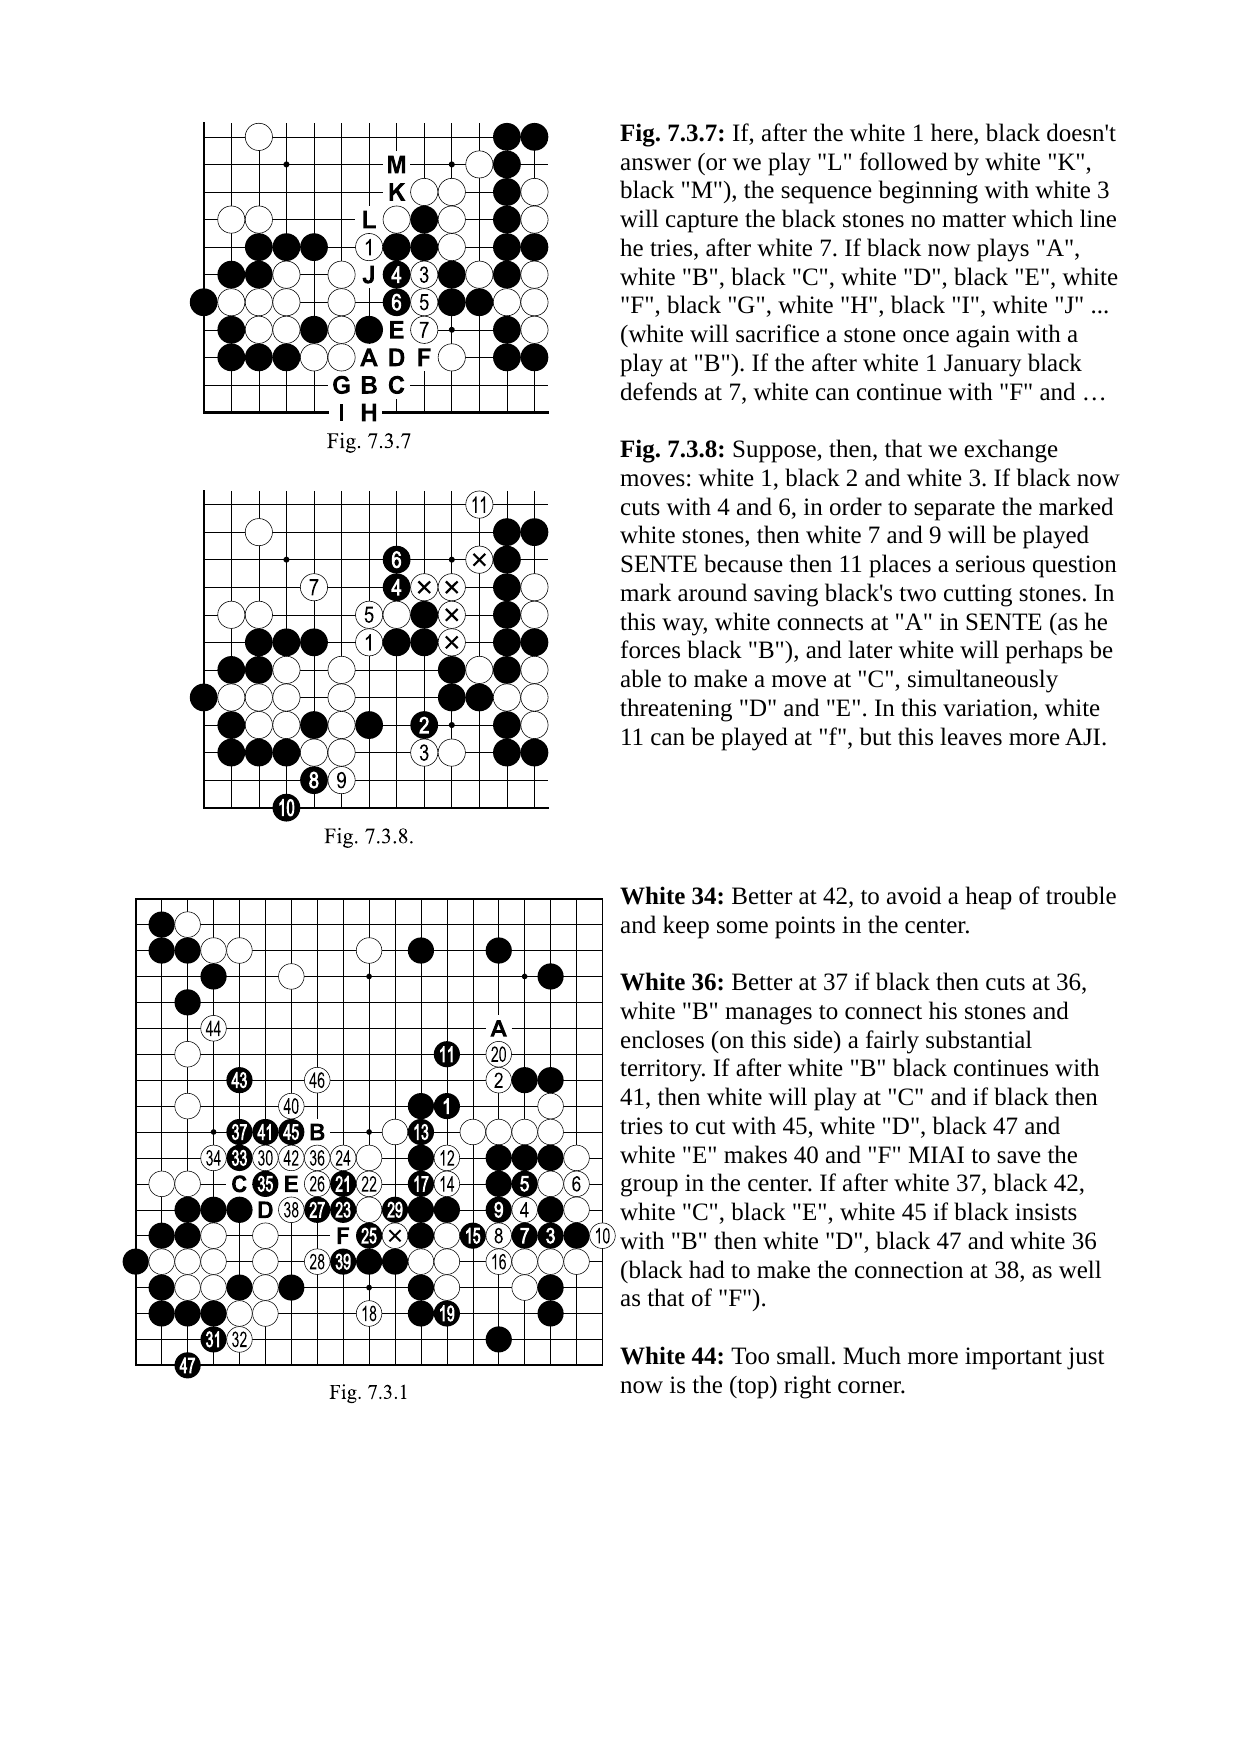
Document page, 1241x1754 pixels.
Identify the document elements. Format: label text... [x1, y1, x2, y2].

table_cell [118, 486, 620, 881]
table_cell [118, 881, 620, 1436]
table_header [118, 118, 620, 486]
table_header Fig. 7.3.7: If, after the white 1 here, black doesn't answer (or we play "L" followed by white "K", black "M"), the sequence beginning with white 3 will capture the black stones no matter which line he tries, after white 7. If black now plays "A", white "B", black "C", white "D", black "E", white "F", black "G", white "H", black "I", white "J" ... (white will sacrifice a stone once again with a play at "B"). If the after white 1 January black defends at 7, white can continue with "F" and … Fig. 7.3.8: Suppose, then, that we exchange moves: white 1, black 2 and white 3. If black now cuts with 4 and 6, in order to separate the marked white stones, then white 7 and 9 will be played SENTE because then 11 places a serious question mark around saving black's two cutting stones. In this way, white connects at "A" in SENTE (as he forces black "B"), and later white will perhaps be able to make a move at "C", simultaneously threatening "D" and "E". In this variation, white 11 can be played at "f", but this leaves more AJI. [620, 118, 1122, 881]
table_cell White 34: Better at 42, to avoid a heap of trouble and keep some points in the center. White 36: Better at 37 if black then cuts at 36, white "B" manages to connect his stones and encloses (on this side) a fairly substantial territory. If after white "B" black continues with 41, then white will play at "C" and if black then tries to cut with 45, white "D", black 47 and white "E" makes 40 and "F" MIAI to save the group in the center. If after white 37, black 42, white "C", black "E", white 45 if black insists with "B" then white "D", black 47 and white 36 (black had to make the connection at 38, as well as that of "F"). White 44: Too small. Much more important just now is the (top) right corner. [620, 881, 1122, 1436]
